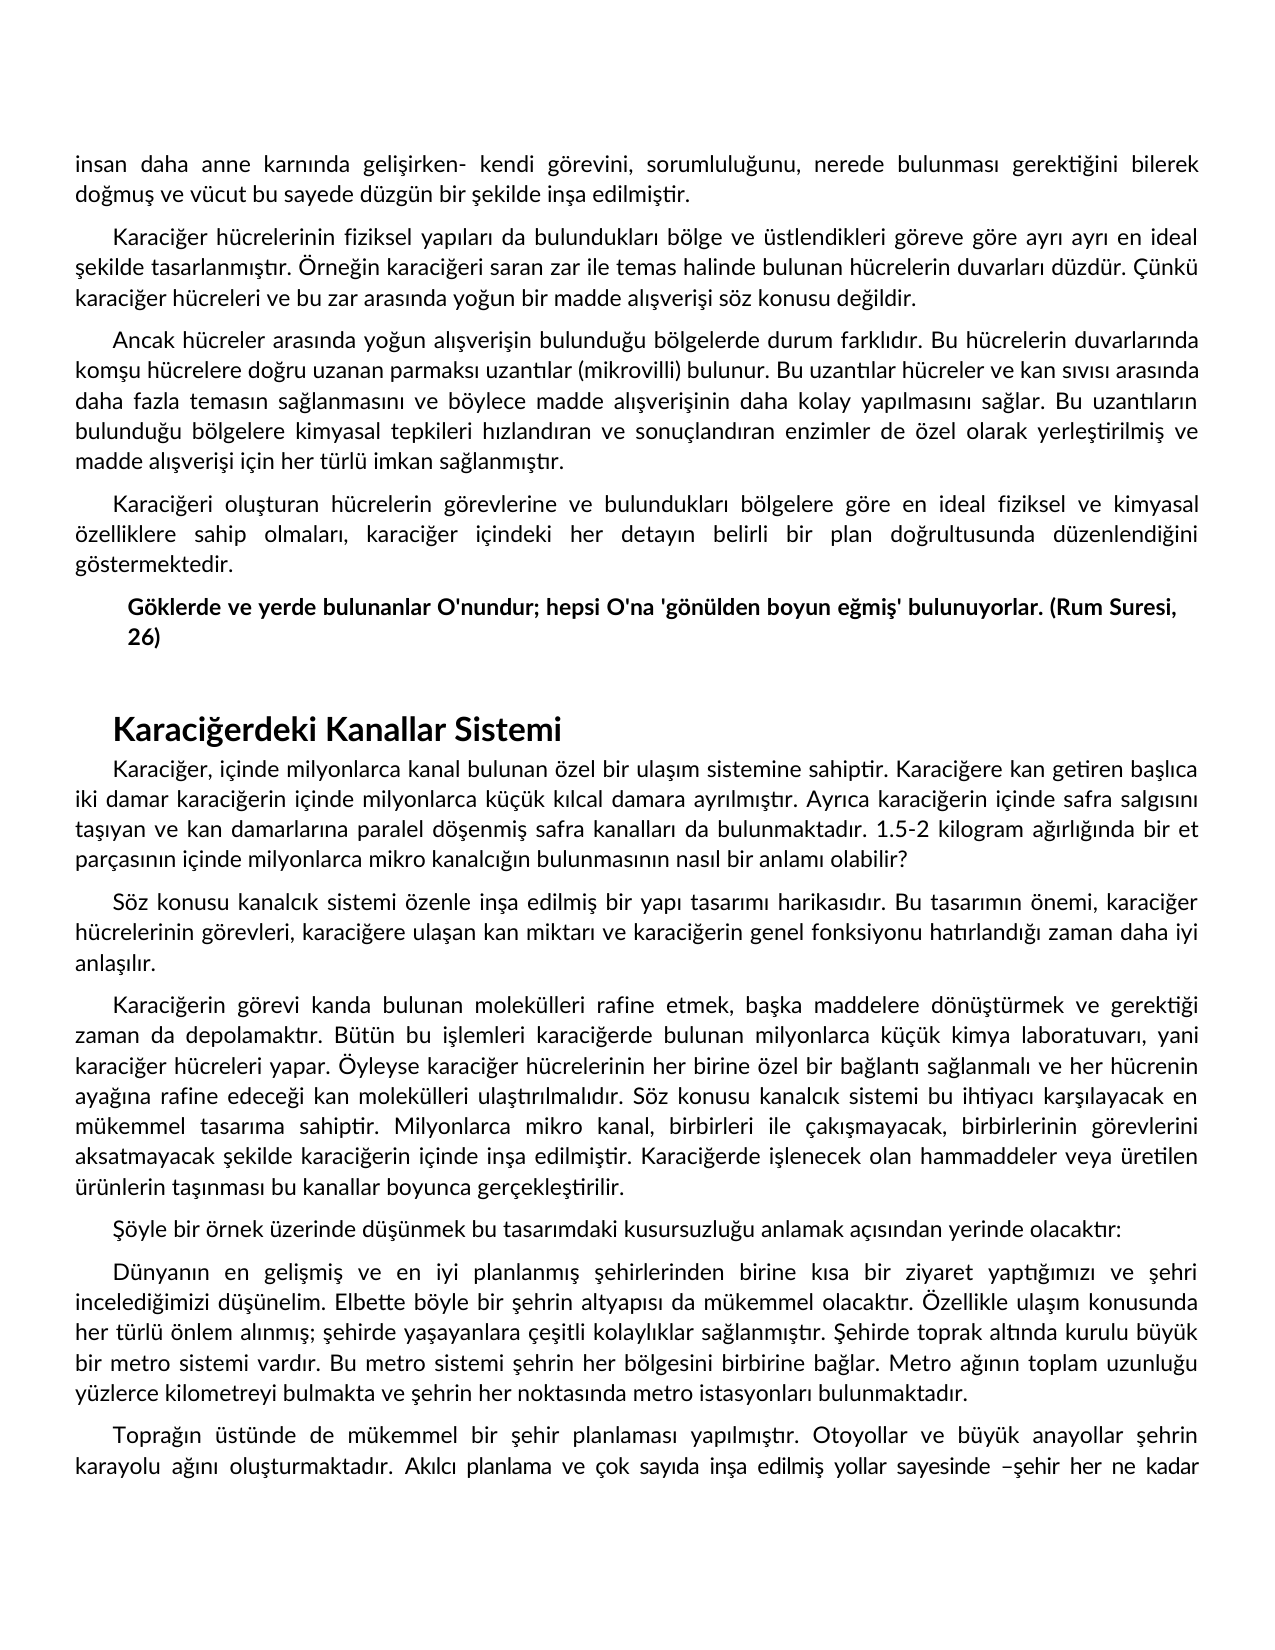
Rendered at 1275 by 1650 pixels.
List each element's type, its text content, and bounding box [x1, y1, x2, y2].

text Karaciğer hücrelerinin fiziksel yapıları da bulundukları bölge ve üstlendikleri göreve göre ayrı ayrı en ideal şekilde tasarlanmıştır. Örneğin karaciğeri saran zar ile temas halinde bulunan hücrelerin duvarları düzdür. Çünkü karaciğer hücreleri ve bu zar arasında yoğun bir madde alışverişi söz konusu değildir. [75, 223, 1200, 311]
subtitle Karaciğerdeki Kanallar Sistemi [112, 708, 1200, 748]
text Göklerde ve yerde bulunanlar O'nundur; hepsi O'na 'gönülden boyun eğmiş' bulunuyorlar. (Rum Suresi, 26) [127, 593, 1177, 650]
text Dünyanın en gelişmiş ve en iyi planlanmış şehirlerinden birine kısa bir ziyaret yaptığımızı ve şehri incelediğimizi düşünelim. Elbette böyle bir şehrin altyapısı da mükemmel olacaktır. Özellikle ulaşım konusunda her türlü önlem alınmış; şehirde yaşayanlara çeşitli kolaylıklar sağlanmıştır. Şehirde toprak altında kurulu büyük bir metro sistemi vardır. Bu metro sistemi şehrin her bölgesini birbirine bağlar. Metro ağının toplam uzunluğu yüzlerce kilometreyi bulmakta ve şehrin her noktasında metro istasyonları bulunmaktadır. [75, 1258, 1200, 1406]
text Ancak hücreler arasında yoğun alışverişin bulunduğu bölgelerde durum farklıdır. Bu hücrelerin duvarlarında komşu hücrelere doğru uzanan parmaksı uzantılar (mikrovilli) bulunur. Bu uzantılar hücreler ve kan sıvısı arasında daha fazla temasın sağlanmasını ve böylece madde alışverişinin daha kolay yapılmasını sağlar. Bu uzantıların bulunduğu bölgelere kimyasal tepkileri hızlandıran ve sonuçlandıran enzimler de özel olarak yerleştirilmiş ve madde alışverişi için her türlü imkan sağlanmıştır. [75, 326, 1200, 474]
text -insan daha anne karnında gelişirken- kendi görevini, sorumluluğunu, nerede bulunması gerektiğini bilerek doğmuş ve vücut bu sayede düzgün bir şekilde inşa edilmiştir. [75, 150, 1200, 208]
text Toprağın üstünde de mükemmel bir şehir planlaması yapılmıştır. Otoyollar ve büyük anayollar şehrin karayolu ağını oluşturmaktadır. Akılcı planlama ve çok sayıda inşa edilmiş yollar sayesinde –şehir her ne kadar [75, 1421, 1200, 1479]
text Söz konusu kanalcık sistemi özenle inşa edilmiş bir yapı tasarımı harikasıdır. Bu tasarımın önemi, karaciğer hücrelerinin görevleri, karaciğere ulaşan kan miktarı ve karaciğerin genel fonksiyonu hatırlandığı zaman daha iyi anlaşılır. [75, 888, 1200, 976]
text Karaciğer, içinde milyonlarca kanal bulunan özel bir ulaşım sistemine sahiptir. Karaciğere kan getiren başlıca iki damar karaciğerin içinde milyonlarca küçük kılcal damara ayrılmıştır. Ayrıca karaciğerin içinde safra salgısını taşıyan ve kan damarlarına paralel döşenmiş safra kanalları da bulunmaktadır. 1.5-2 kilogram ağırlığında bir et parçasının içinde milyonlarca mikro kanalcığın bulunmasının nasıl bir anlamı olabilir? [75, 754, 1200, 873]
text Karaciğerin görevi kanda bulunan molekülleri rafine etmek, başka maddelere dönüştürmek ve gerektiği zaman da depolamaktır. Bütün bu işlemleri karaciğerde bulunan milyonlarca küçük kimya laboratuvarı, yani karaciğer hücreleri yapar. Öyleyse karaciğer hücrelerinin her birine özel bir bağlantı sağlanmalı ve her hücrenin ayağına rafine edeceği kan molekülleri ulaştırılmalıdır. Söz konusu kanalcık sistemi bu ihtiyacı karşılayacak en mükemmel tasarıma sahiptir. Milyonlarca mikro kanal, birbirleri ile çakışmayacak, birbirlerinin görevlerini aksatmayacak şekilde karaciğerin içinde inşa edilmiştir. Karaciğerde işlenecek olan hammaddeler veya üretilen ürünlerin taşınması bu kanallar boyunca gerçekleştirilir. [75, 991, 1200, 1200]
text Karaciğeri oluşturan hücrelerin görevlerine ve bulundukları bölgelere göre en ideal fiziksel ve kimyasal özelliklere sahip olmaları, karaciğer içindeki her detayın belirli bir plan doğrultusunda düzenlendiğini göstermektedir. [75, 489, 1200, 577]
text Şöyle bir örnek üzerinde düşünmek bu tasarımdaki kusursuzluğu anlamak açısından yerinde olacaktır: [75, 1215, 1200, 1242]
